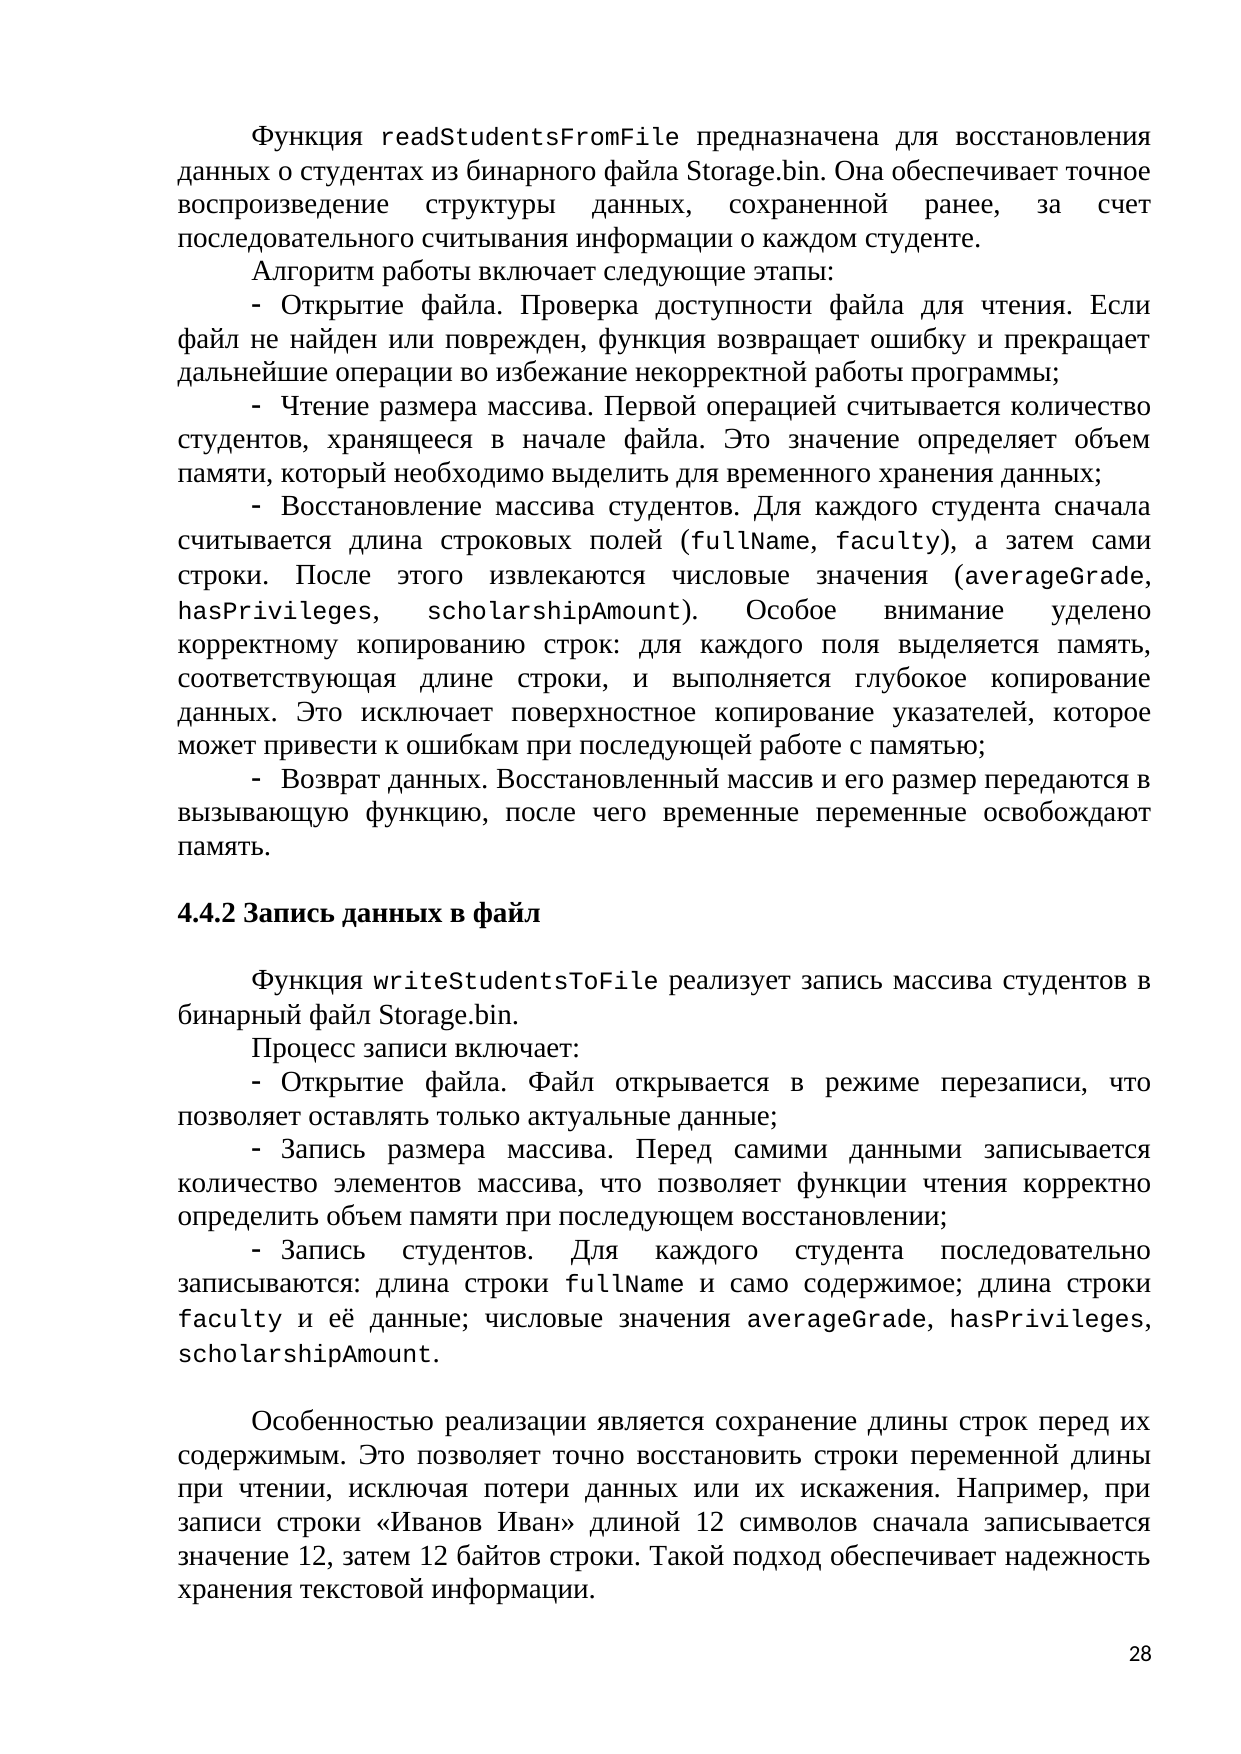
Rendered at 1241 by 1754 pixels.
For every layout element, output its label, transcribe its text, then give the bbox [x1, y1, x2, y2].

text Процесс записи включает: [177, 1030, 1152, 1064]
subtitle 4.4.2 Запись данных в файл [177, 895, 1152, 928]
list Запись студентов. Для каждого студента последовательно записываются: длина строки fullName и само содержимое; длина строки faculty и её данные; числовые значения averageGrade, hasPrivileges, scholarshipAmount. [177, 1232, 1152, 1370]
text Особенностью реализации является сохранение длины строк перед их содержимым. Это позволяет точно восстановить строки переменной длины при чтении, исключая потери данных или их искажения. Например, при записи строки «Иванов Иван» длиной 12 символов сначала записывается значение 12, затем 12 байтов строки. Такой подход обеспечивает надежность хранения текстовой информации. [177, 1403, 1152, 1605]
list Восстановление массива студентов. Для каждого студента сначала считывается длина строковых полей (fullName, faculty), а затем сами строки. После этого извлекаются числовые значения (averageGrade, hasPrivileges, scholarshipAmount). Особое внимание уделено корректному копированию строк: для каждого поля выделяется память, соответствующая длине строки, и выполняется глубокое копирование данных. Это исключает поверхностное копирование указателей, которое может привести к ошибкам при последующей работе с памятью; [177, 488, 1152, 761]
text Функция readStudentsFromFile предназначена для восстановления данных о студентах из бинарного файла Storage.bin. Она обеспечивает точное воспроизведение структуры данных, сохраненной ранее, за счет последовательного считывания информации о каждом студенте. [177, 118, 1152, 253]
text Алгоритм работы включает следующие этапы: [177, 253, 1152, 287]
list Возврат данных. Восстановленный массив и его размер передаются в вызывающую функцию, после чего временные переменные освобождают память. [177, 761, 1152, 861]
text Функция writeStudentsToFile реализует запись массива студентов в бинарный файл Storage.bin. [177, 962, 1152, 1030]
list Чтение размера массива. Первой операцией считывается количество студентов, хранящееся в начале файла. Это значение определяет объем памяти, который необходимо выделить для временного хранения данных; [177, 388, 1152, 488]
list Запись размера массива. Перед самими данными записывается количество элементов массива, что позволяет функции чтения корректно определить объем памяти при последующем восстановлении; [177, 1131, 1152, 1232]
list Открытие файла. Файл открывается в режиме перезаписи, что позволяет оставлять только актуальные данные; [177, 1064, 1152, 1131]
list Открытие файла. Проверка доступности файла для чтения. Если файл не найден или поврежден, функция возвращает ошибку и прекращает дальнейшие операции во избежание некорректной работы программы; [177, 287, 1152, 388]
